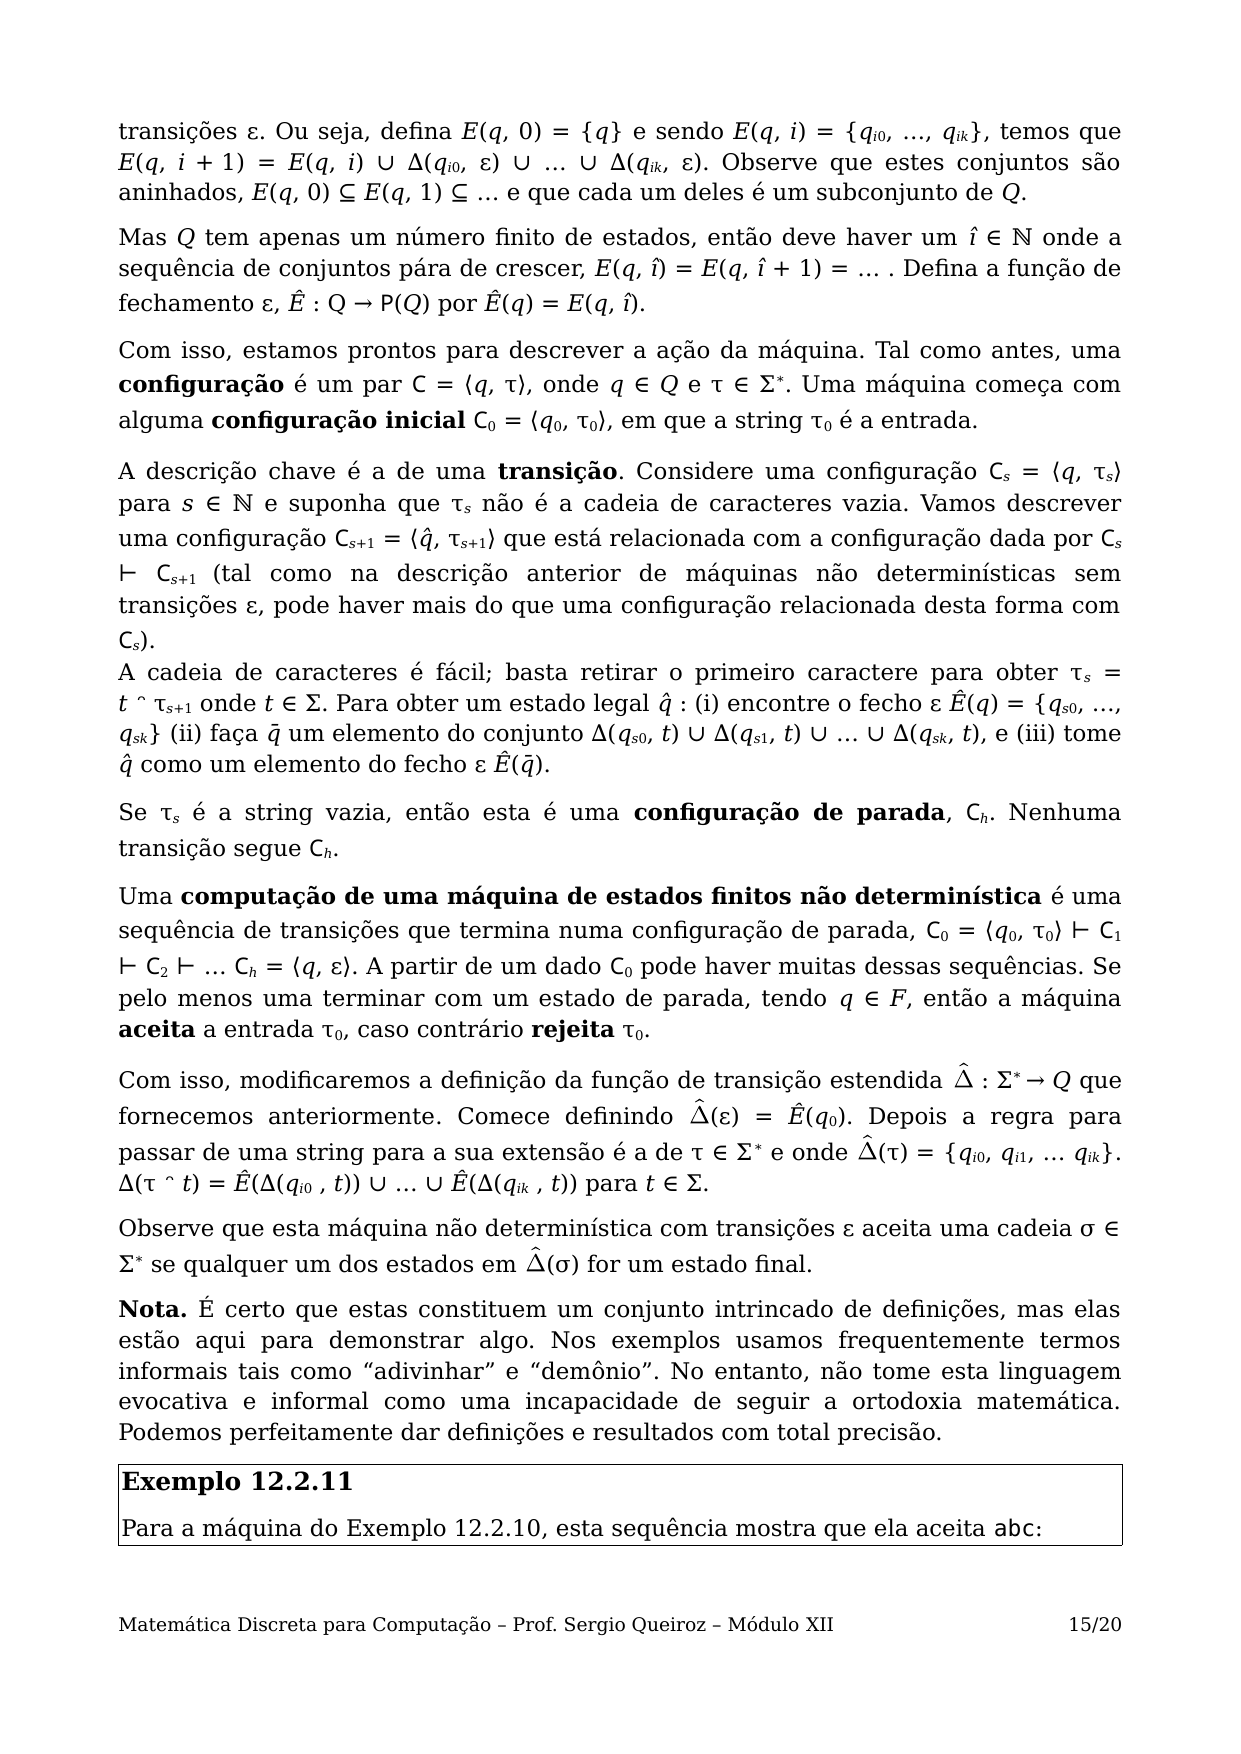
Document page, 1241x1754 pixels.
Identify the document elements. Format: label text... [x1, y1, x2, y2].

text Nota. É certo que estas constituem um conjunto intrincado de definições, mas elas estão aqui para demonstrar algo. Nos exemplos usamos frequentemente termos informais tais como “adivinhar” e “demônio”. No entanto, não tome esta linguagem evocativa e informal como uma incapacidade de seguir a ortodoxia matemática. Podemos perfeitamente dar definições e resultados com total precisão. [118, 1296, 1122, 1446]
text Exemplo 12.2.11 [119, 1465, 1122, 1497]
text transições ε. Ou seja, defina E(q, 0) = {q} e sendo E(q, i) = {qi0, …, qik}, temos que E(q, i + 1) = E(q, i) ∪ ∆(qi0, ε) ∪ … ∪ ∆(qik, ε). Observe que estes conjuntos são aninhados, E(q, 0) ⊆ E(q, 1) ⊆ … e que cada um deles é um subconjunto de Q. [118, 118, 1122, 206]
text Se τs é a string vazia, então esta é uma configuração de parada, Ch. Nenhuma transição segue Ch. [118, 796, 1122, 863]
text Com isso, modificaremos a definição da função de transição estendida : Σ∗ → Q que fornecemos anteriormente. Comece definindo (ε) = Ê(q0). Depois a regra para passar de uma string para a sua extensão é a de τ ∈ Σ∗ e onde (τ) = {qi0, qi1, … qik}. ∆(τ ᵔ t) = Ê(∆(qi0 , t)) ∪ … ∪ Ê(∆(qik , t)) para t ∈ Σ. [118, 1062, 1122, 1196]
text Observe que esta máquina não determinística com transições ε aceita uma cadeia σ ∈ Σ∗ se qualquer um dos estados em (σ) for um estado final. [118, 1215, 1122, 1278]
text Mas Q tem apenas um número finito de estados, então deve haver um î ∈ ℕ onde a sequência de conjuntos pára de crescer, E(q, î) = E(q, î + 1) = … . Defina a função de fechamento ε, Ê : Q → P(Q) por Ê(q) = E(q, î). [118, 224, 1122, 318]
text Uma computação de uma máquina de estados finitos não determinística é uma sequência de transições que termina numa configuração de parada, C0 = ⟨q0, τ0⟩ ⊢ C1 ⊢ C2 ⊢ … Ch = ⟨q, ε⟩. A partir de um dado C0 pode haver muitas dessas sequências. Se pelo menos uma terminar com um estado de parada, tendo q ∈ F, então a máquina aceita a entrada τ0, caso contrário rejeita τ0. [118, 883, 1122, 1043]
text A descrição chave é a de uma transição. Considere uma configuração Cs = ⟨q, τs⟩ para s ∈ ℕ e suponha que τs não é a cadeia de caracteres vazia. Vamos descrever uma configuração Cs+1 = ⟨q̂, τs+1⟩ que está relacionada com a configuração dada por Cs ⊢ Cs+1 (tal como na descrição anterior de máquinas não determinísticas sem transições ε, pode haver mais do que uma configuração relacionada desta forma com Cs). A cadeia de caracteres é fácil; basta retirar o primeiro caractere para obter τs = t ᵔ τs+1 onde t ∈ Σ. Para obter um estado legal q̂ : (i) encontre o fecho ε Ê(q) = {qs0, …, qsk} (ii) faça q̄ um elemento do conjunto ∆(qs0, t) ∪ ∆(qs1, t) ∪ … ∪ ∆(qsk, t), e (iii) tome q̂ como um elemento do fecho ε Ê(q̄). [118, 455, 1122, 778]
text Com isso, estamos prontos para descrever a ação da máquina. Tal como antes, uma configuração é um par C = ⟨q, τ⟩, onde q ∈ Q e τ ∈ Σ∗. Uma máquina começa com alguma configuração inicial C0 = ⟨q0, τ0⟩, em que a string τ0 é a entrada. [118, 337, 1122, 436]
text Para a máquina do Exemplo 12.2.10, esta sequência mostra que ela aceita abc: [119, 1513, 1122, 1545]
